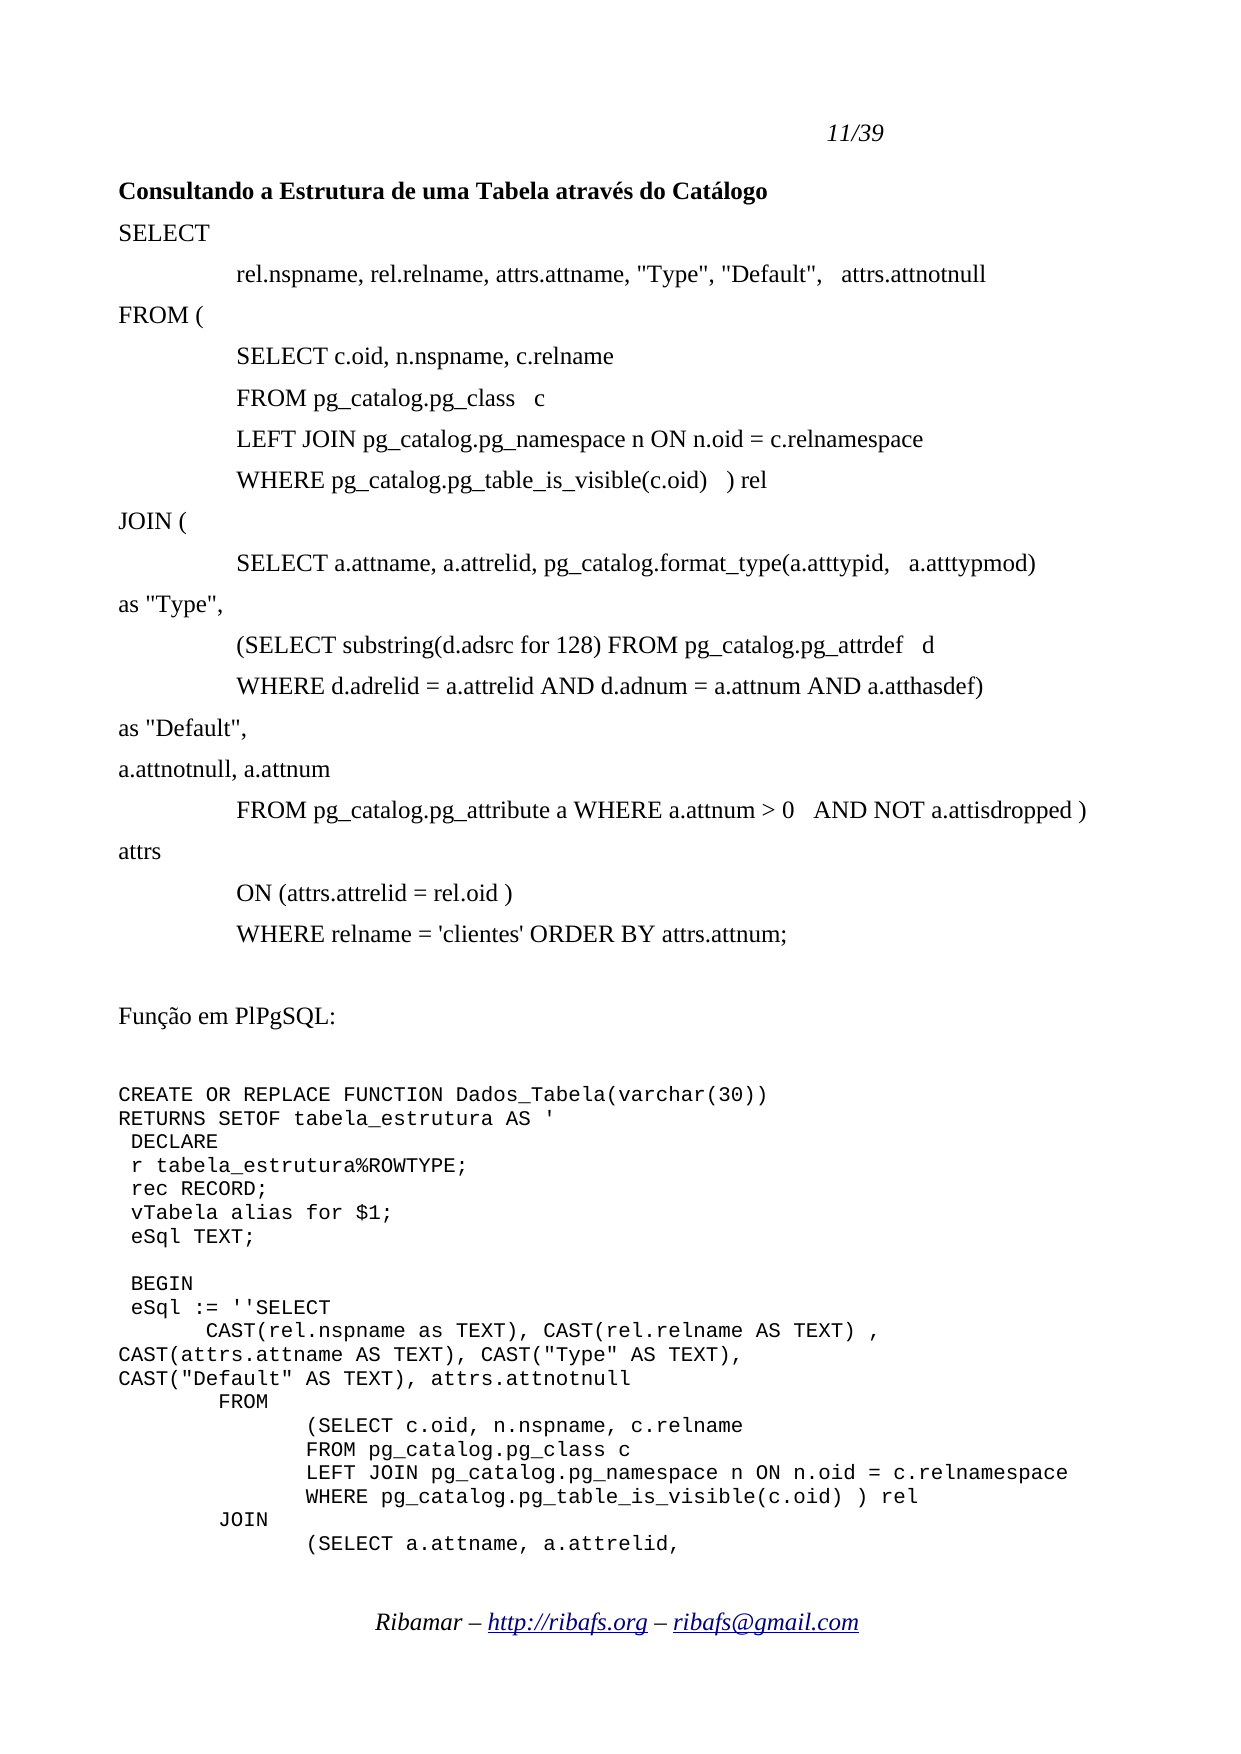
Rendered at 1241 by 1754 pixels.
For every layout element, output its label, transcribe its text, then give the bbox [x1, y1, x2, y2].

text CAST(attrs.attname AS TEXT), CAST("Type" AS TEXT), [118, 1344, 1122, 1368]
text FROM [118, 1391, 1122, 1415]
text eSql TEXT; [118, 1226, 1122, 1249]
text SELECT [118, 218, 1122, 246]
text attrs [118, 836, 1122, 865]
text r tabela_estrutura%ROWTYPE; [118, 1155, 1122, 1178]
text LEFT JOIN pg_catalog.pg_namespace n ON n.oid = c.relnamespace [118, 424, 1122, 453]
text (SELECT substring(d.adsrc for 128) FROM pg_catalog.pg_attrdef d [118, 630, 1122, 659]
text as "Type", [118, 589, 1122, 618]
text CAST("Default" AS TEXT), attrs.attnotnull [118, 1368, 1122, 1391]
text FROM pg_catalog.pg_class c [118, 1438, 1122, 1462]
text CREATE OR REPLACE FUNCTION Dados_Tabela(varchar(30)) [118, 1084, 1122, 1107]
text SELECT c.oid, n.nspname, c.relname [118, 341, 1122, 370]
text FROM pg_catalog.pg_attribute a WHERE a.attnum > 0 AND NOT a.attisdropped ) [118, 795, 1122, 824]
text as "Default", [118, 713, 1122, 741]
text RETURNS SETOF tabela_estrutura AS ' [118, 1107, 1122, 1131]
text WHERE d.adrelid = a.attrelid AND d.adnum = a.attnum AND a.atthasdef) [118, 671, 1122, 700]
text WHERE pg_catalog.pg_table_is_visible(c.oid) ) rel [118, 1486, 1122, 1509]
text rel.nspname, rel.relname, attrs.attname, "Type", "Default", attrs.attnotnull [118, 259, 1122, 288]
text a.attnotnull, a.attnum [118, 754, 1122, 783]
text WHERE pg_catalog.pg_table_is_visible(c.oid) ) rel [118, 465, 1122, 494]
text eSql := ''SELECT [118, 1297, 1122, 1320]
text CAST(rel.nspname as TEXT), CAST(rel.relname AS TEXT) , [118, 1320, 1122, 1344]
text JOIN ( [118, 506, 1122, 535]
text Função em PlPgSQL: [118, 1001, 1122, 1030]
text ON (attrs.attrelid = rel.oid ) [118, 878, 1122, 906]
text rec RECORD; [118, 1178, 1122, 1202]
text LEFT JOIN pg_catalog.pg_namespace n ON n.oid = c.relnamespace [118, 1462, 1122, 1486]
text Consultando a Estrutura de uma Tabela através do Catálogo [118, 176, 1122, 205]
text DECLARE [118, 1131, 1122, 1155]
text (SELECT a.attname, a.attrelid, [118, 1533, 1122, 1557]
text (SELECT c.oid, n.nspname, c.relname [118, 1415, 1122, 1438]
text SELECT a.attname, a.attrelid, pg_catalog.format_type(a.atttypid, a.atttypmod) [118, 548, 1122, 576]
text FROM ( [118, 300, 1122, 329]
text FROM pg_catalog.pg_class c [118, 383, 1122, 411]
text WHERE relname = 'clientes' ORDER BY attrs.attnum; [118, 919, 1122, 948]
text vTabela alias for $1; [118, 1202, 1122, 1226]
text BEGIN [118, 1273, 1122, 1297]
text JOIN [118, 1509, 1122, 1533]
